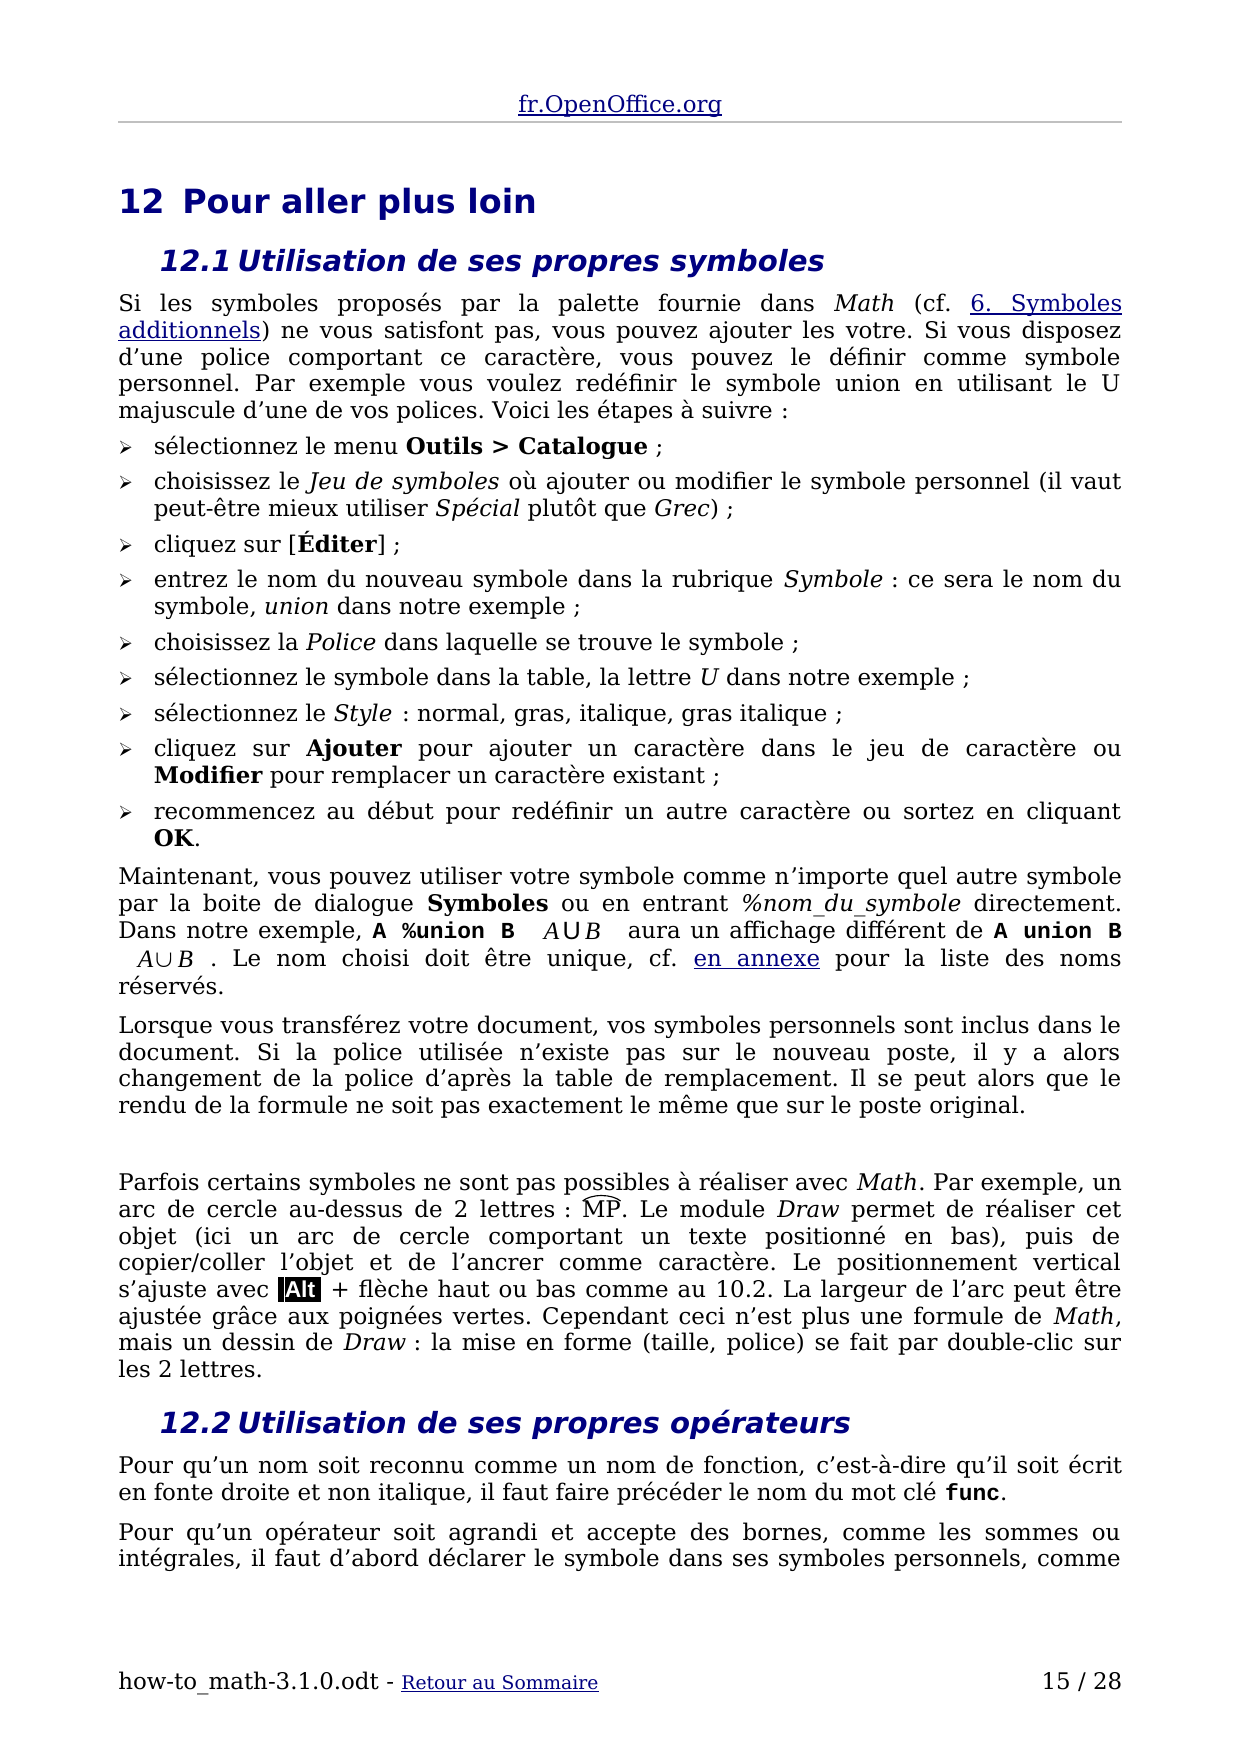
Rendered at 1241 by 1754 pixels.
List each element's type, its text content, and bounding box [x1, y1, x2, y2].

list cliquez sur Ajouter pour ajouter un caractère dans le jeu de caractère ou Modifier pour remplacer un caractère existant ; [118, 735, 1122, 789]
text Pour qu’un nom soit reconnu comme un nom de fonction, c’est-à-dire qu’il soit écrit en fonte droite et non italique, il faut faire précéder le nom du mot clé func. [118, 1452, 1122, 1507]
list sélectionnez le symbole dans la table, la lettre U dans notre exemple ; [118, 664, 1122, 691]
list entrez le nom du nouveau symbole dans la rubrique Symbole : ce sera le nom du symbole, union dans notre exemple ; [118, 566, 1122, 620]
list choisissez la Police dans laquelle se trouve le symbole ; [118, 629, 1122, 655]
list sélectionnez le menu Outils > Catalogue ; [118, 433, 1122, 459]
subtitle Utilisation de ses propres opérateurs [159, 1407, 1122, 1441]
subtitle Utilisation de ses propres symboles [159, 245, 1122, 279]
subtitle Pour aller plus loin [118, 182, 1122, 221]
text Pour qu’un opérateur soit agrandi et accepte des bornes, comme les sommes ou intégrales, il faut d’abord déclarer le symbole dans ses symboles personnels, comme [118, 1519, 1122, 1572]
list sélectionnez le Style : normal, gras, italique, gras italique ; [118, 700, 1122, 726]
text Maintenant, vous pouvez utiliser votre symbole comme n’importe quel autre symbole par la boite de dialogue Symboles ou en entrant %nom_du_symbole directement. Dans notre exemple, A %union B aura un affichage différent de A union B. Le nom choisi doit être unique, cf. en annexe pour la liste des noms réservés. [118, 863, 1122, 1000]
list cliquez sur [Éditer] ; [118, 531, 1122, 558]
text Si les symboles proposés par la palette fournie dans Math (cf. 6. Symboles additionnels) ne vous satisfont pas, vous pouvez ajouter les votre. Si vous disposez d’une police comportant ce caractère, vous pouvez le définir comme symbole personnel. Par exemple vous voulez redéfinir le symbole union en utilisant le U majuscule d’une de vos polices. Voici les étapes à suivre : [118, 290, 1122, 424]
text Parfois certains symboles ne sont pas possibles à réaliser avec Math. Par exemple, un arc de cercle au-dessus de 2 lettres : . Le module Draw permet de réaliser cet objet (ici un arc de cercle comportant un texte positionné en bas), puis de copier/coller l’objet et de l’ancrer comme caractère. Le positionnement vertical s’ajuste avec Alt + flèche haut ou bas comme au 10.2. La largeur de l’arc peut être ajustée grâce aux poignées vertes. Cependant ceci n’est plus une formule de Math, mais un dessin de Draw : la mise en forme (taille, police) se fait par double-clic sur les 2 lettres. [118, 1169, 1122, 1383]
list recommencez au début pour redéfinir un autre caractère ou sortez en cliquant OK. [118, 798, 1122, 852]
text Lorsque vous transférez votre document, vos symboles personnels sont inclus dans le document. Si la police utilisée n’existe pas sur le nouveau poste, il y a alors changement de la police d’après la table de remplacement. Il se peut alors que le rendu de la formule ne soit pas exactement le même que sur le poste original. [118, 1012, 1122, 1119]
list choisissez le Jeu de symboles où ajouter ou modifier le symbole personnel (il vaut peut-être mieux utiliser Spécial plutôt que Grec) ; [118, 468, 1122, 522]
